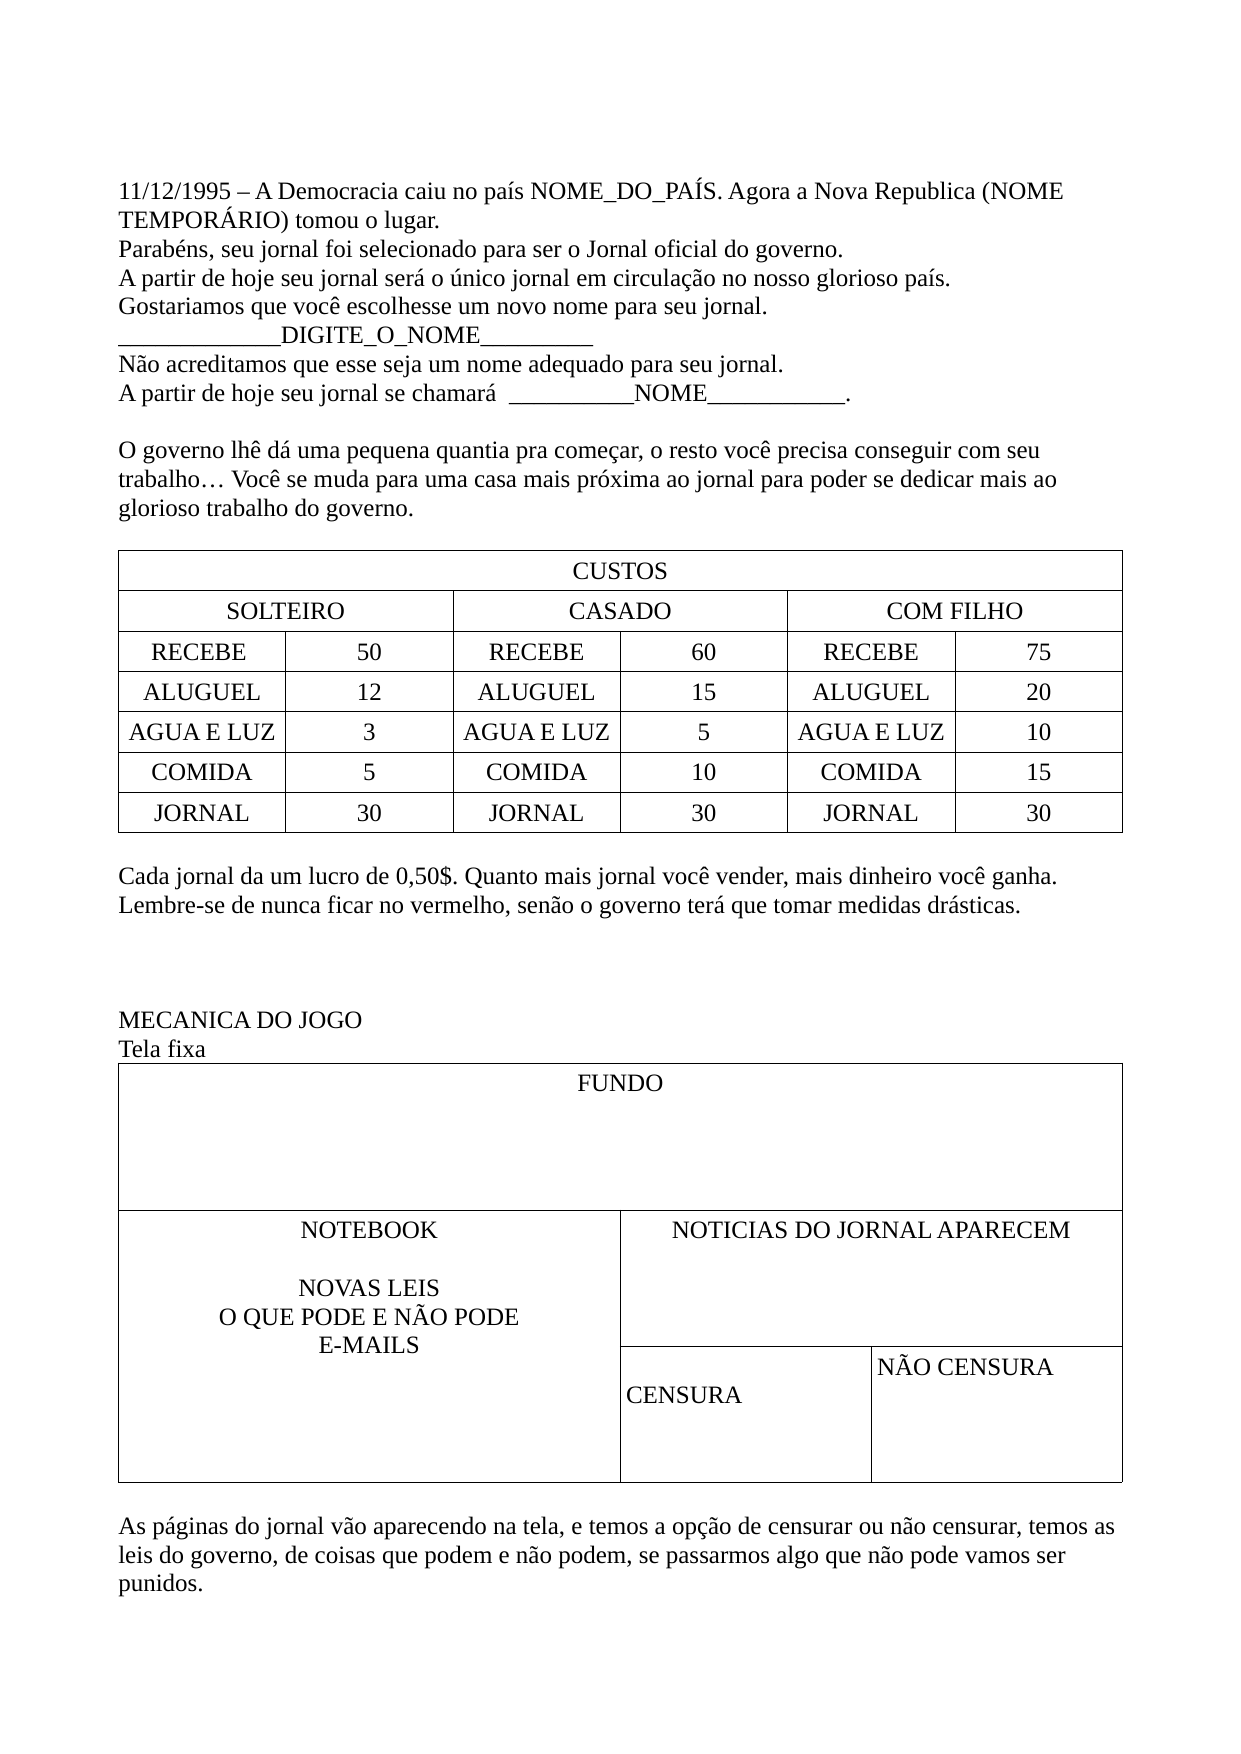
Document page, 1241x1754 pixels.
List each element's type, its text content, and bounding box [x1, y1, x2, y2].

table_cell COMIDA [454, 753, 620, 792]
table_cell 3 [286, 712, 453, 752]
text O governo lhê dá uma pequena quantia pra começar, o resto você precisa conseguir com seu trabalho… Você se muda para uma casa mais próxima ao jornal para poder se dedicar mais ao glorioso trabalho do governo. [118, 435, 1122, 521]
text Não acreditamos que esse seja um nome adequado para seu jornal. [118, 349, 1122, 378]
text As páginas do jornal vão aparecendo na tela, e temos a opção de censurar ou não censurar, temos as leis do governo, de coisas que podem e não podem, se passarmos algo que não pode vamos ser punidos. [118, 1511, 1122, 1597]
table_cell CASADO [454, 591, 787, 631]
table_cell 15 [621, 672, 787, 711]
text Cada jornal da um lucro de 0,50$. Quanto mais jornal você vender, mais dinheiro você ganha. Lembre-se de nunca ficar no vermelho, senão o governo terá que tomar medidas drásticas. [118, 861, 1122, 919]
table_cell 5 [286, 753, 453, 792]
table_cell JORNAL [119, 793, 285, 832]
table_cell 20 [956, 672, 1122, 711]
table_cell COMIDA [119, 753, 285, 792]
table_cell NOTEBOOK NOVAS LEIS O QUE PODE E NÃO PODE E-MAILS [119, 1211, 620, 1482]
table_header FUNDO [119, 1064, 1122, 1209]
table_cell 30 [956, 793, 1122, 832]
table_cell 12 [286, 672, 453, 711]
table_cell AGUA E LUZ [788, 712, 955, 752]
table_cell 10 [956, 712, 1122, 752]
table_cell AGUA E LUZ [119, 712, 285, 752]
table_cell 60 [621, 632, 787, 671]
table_cell 75 [956, 632, 1122, 671]
table_cell AGUA E LUZ [454, 712, 620, 752]
text _____________DIGITE_O_NOME_________ [118, 320, 1122, 349]
text Gostariamos que você escolhesse um novo nome para seu jornal. [118, 291, 1122, 320]
table_header CUSTOS [119, 551, 1122, 590]
text A partir de hoje seu jornal se chamará __________NOME___________. [118, 378, 1122, 406]
table_cell 15 [956, 753, 1122, 792]
text A partir de hoje seu jornal será o único jornal em circulação no nosso glorioso país. [118, 263, 1122, 291]
table_cell JORNAL [788, 793, 955, 832]
text Parabéns, seu jornal foi selecionado para ser o Jornal oficial do governo. [118, 234, 1122, 263]
table_cell 5 [621, 712, 787, 752]
table_cell 10 [621, 753, 787, 792]
table_cell SOLTEIRO [119, 591, 453, 631]
table_cell NÃO CENSURA [872, 1347, 1122, 1482]
table_cell CENSURA [621, 1347, 871, 1482]
table_cell COMIDA [788, 753, 955, 792]
table_cell ALUGUEL [788, 672, 955, 711]
table_cell RECEBE [788, 632, 955, 671]
table_cell 30 [286, 793, 453, 832]
table_cell 50 [286, 632, 453, 671]
table_cell JORNAL [454, 793, 620, 832]
table_cell NOTICIAS DO JORNAL APARECEM [621, 1211, 1122, 1346]
text MECANICA DO JOGO [118, 1005, 1122, 1034]
table_cell 30 [621, 793, 787, 832]
text 11/12/1995 – A Democracia caiu no país NOME_DO_PAÍS. Agora a Nova Republica (NOME TEMPORÁRIO) tomou o lugar. [118, 176, 1122, 234]
table_cell COM FILHO [788, 591, 1122, 631]
table_cell ALUGUEL [454, 672, 620, 711]
table_cell ALUGUEL [119, 672, 285, 711]
table_cell RECEBE [119, 632, 285, 671]
text Tela fixa [118, 1034, 1122, 1062]
table_cell RECEBE [454, 632, 620, 671]
